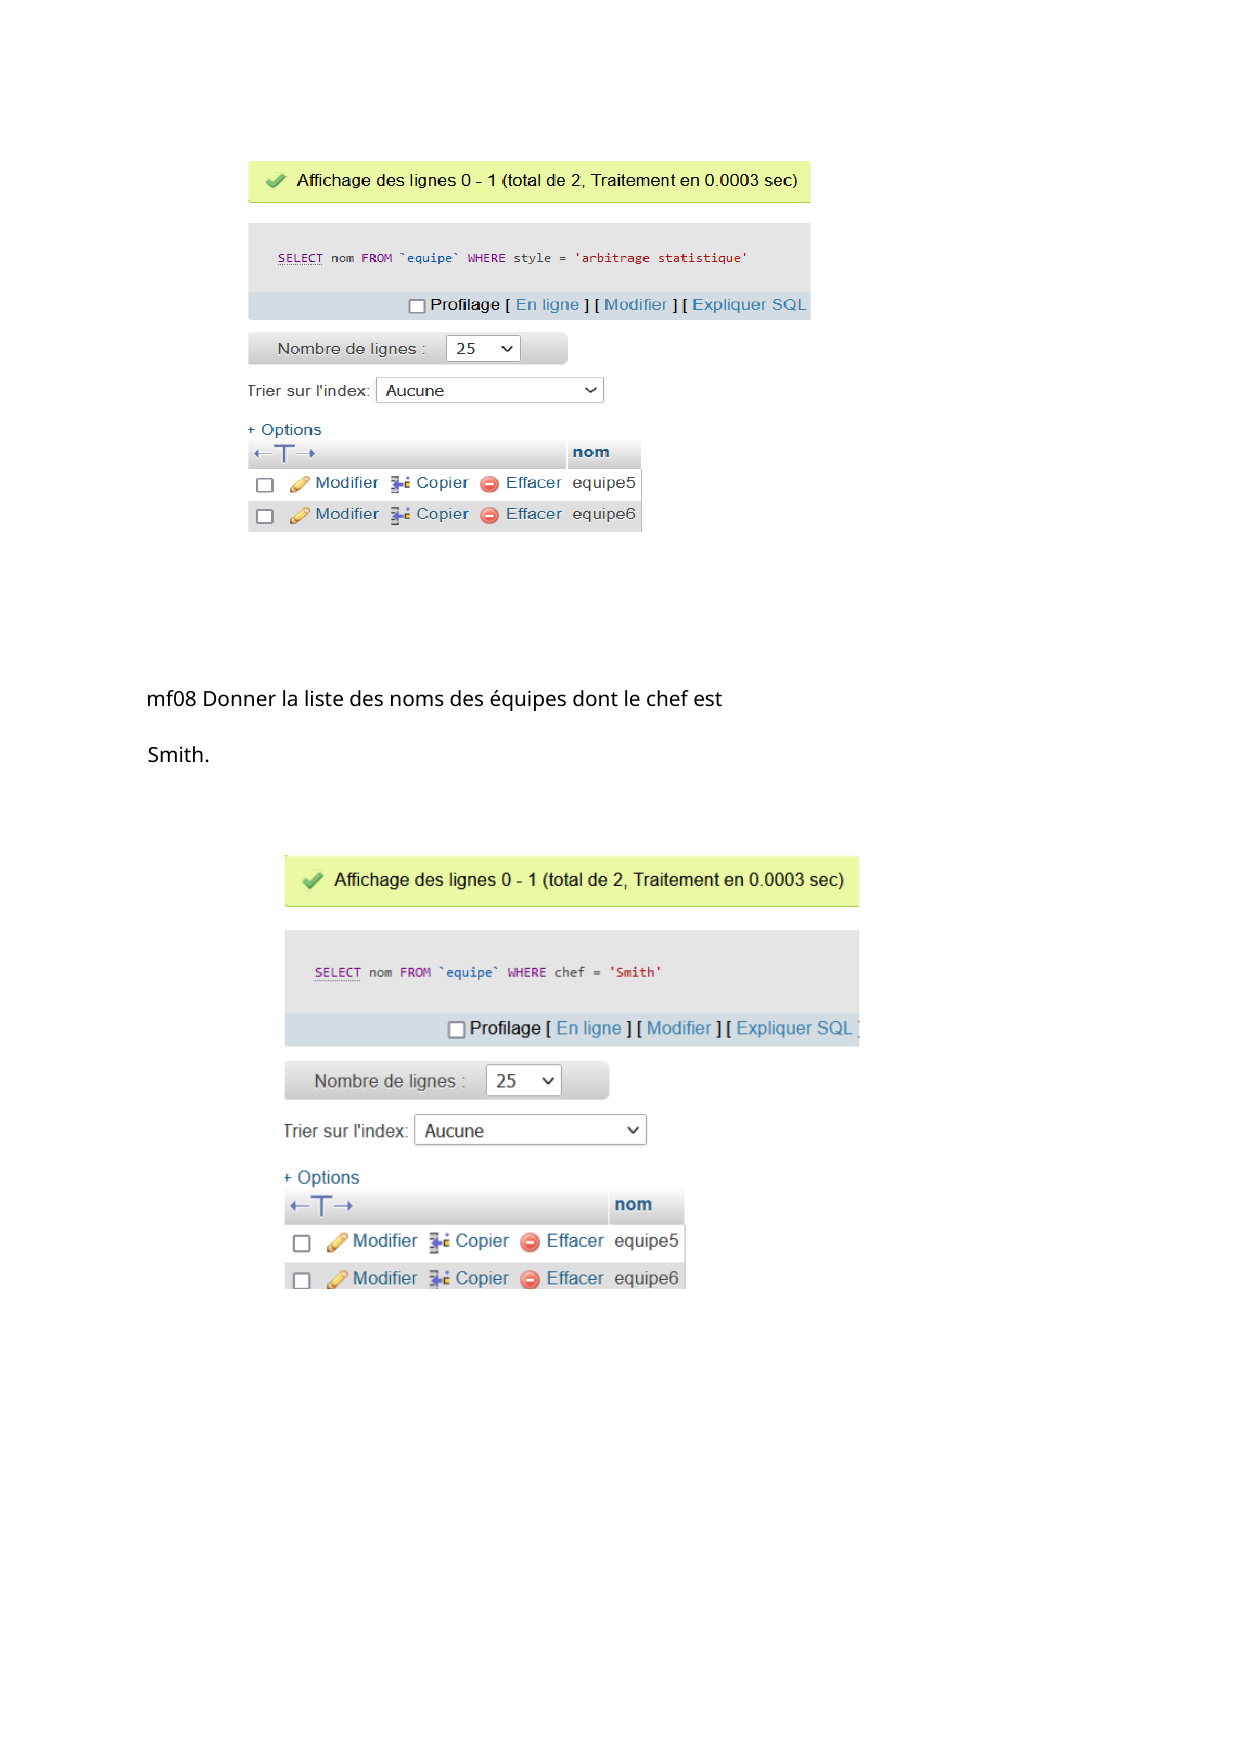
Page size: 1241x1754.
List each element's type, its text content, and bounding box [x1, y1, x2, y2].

text Smith. [147, 741, 802, 769]
picture [284, 855, 860, 1289]
text mf08 Donner la liste des noms des équipes dont le chef est [135, 684, 802, 712]
picture [248, 161, 811, 543]
